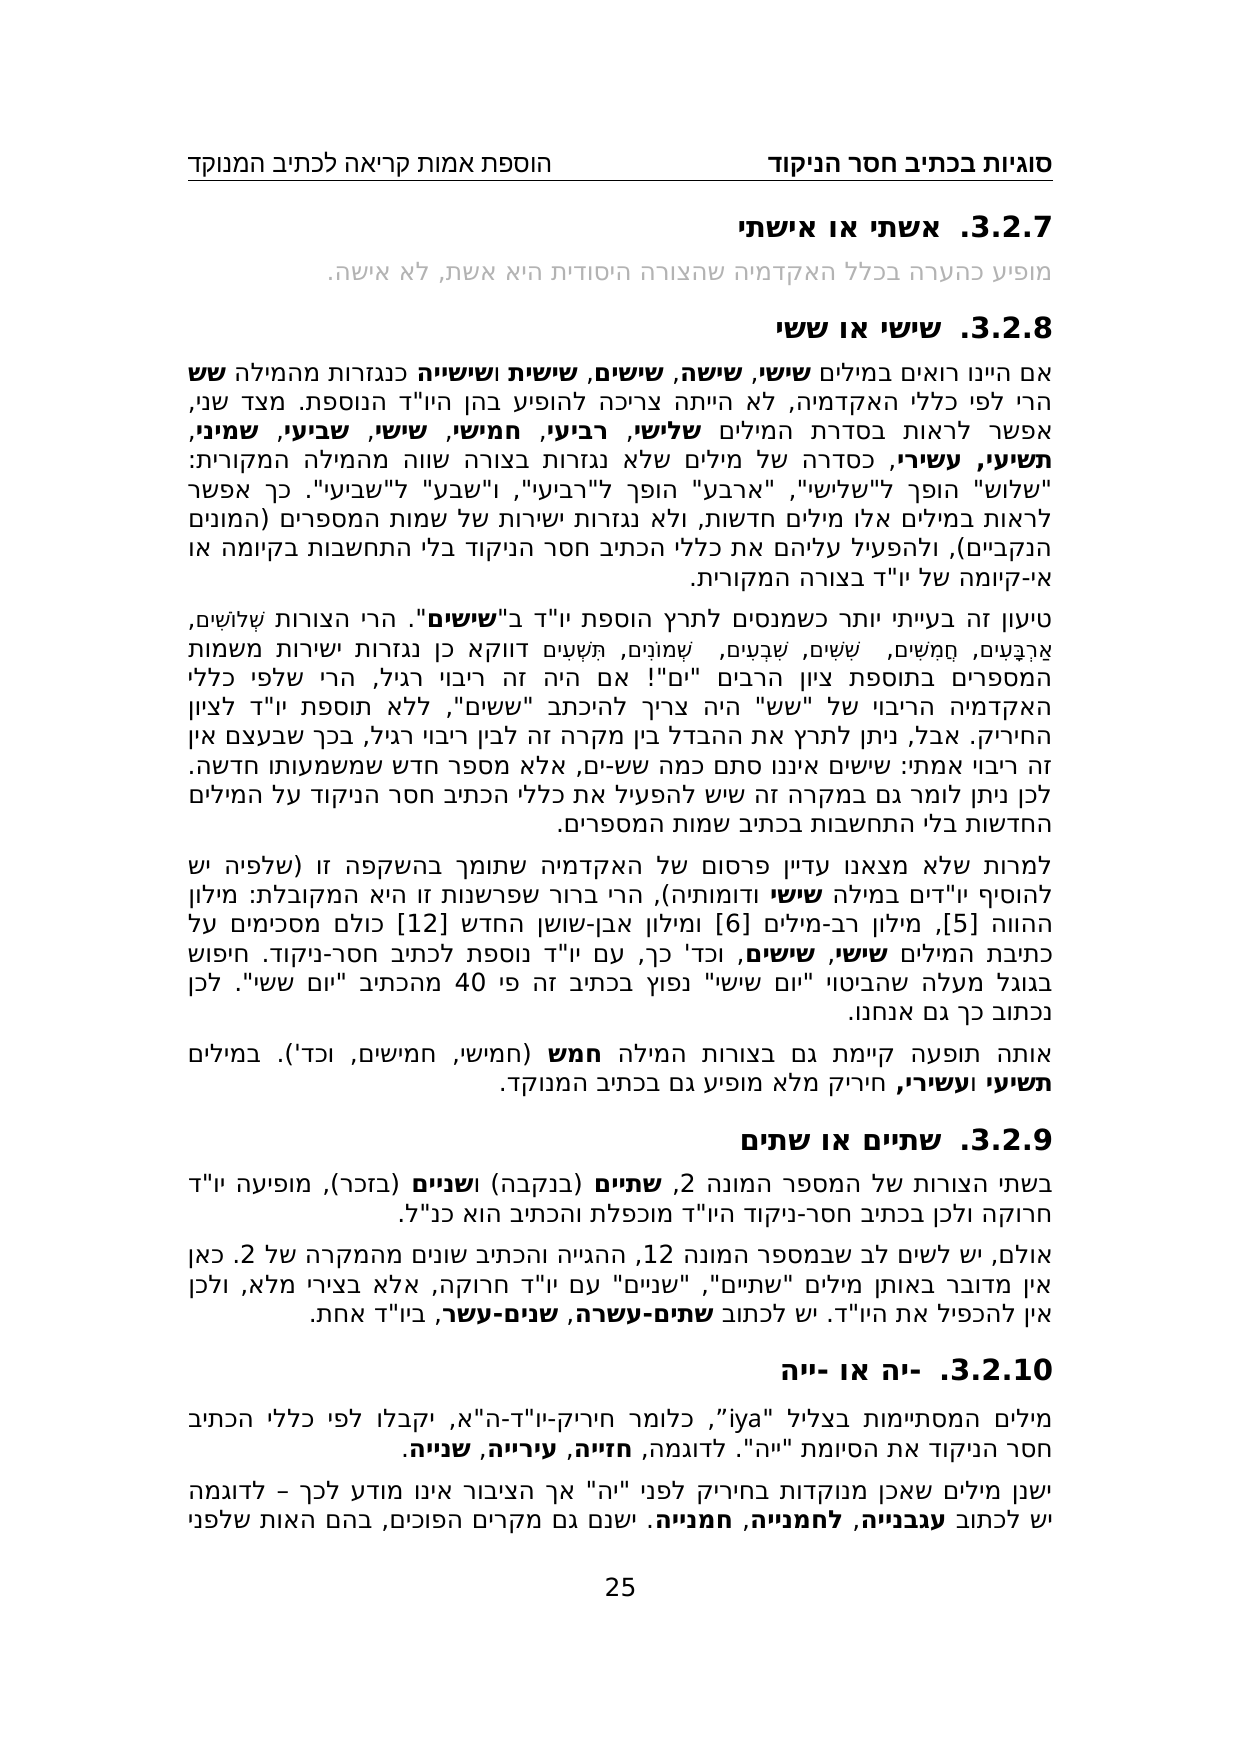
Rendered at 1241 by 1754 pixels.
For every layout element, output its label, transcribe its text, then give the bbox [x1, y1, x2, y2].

text מופיע כהערה בכלל האקדמיה שהצורה היסודית היא אשת, לא אישה. [187, 257, 1053, 286]
text אותה תופעה קיימת גם בצורות המילה חמש (חמישי, חמישים, וכד'). במילים תשיעי ועשירי, חיריק מלא מופיע גם בכתיב המנוקד. [187, 1039, 1053, 1098]
text מילים המסתיימות בצליל "iya”, כלומר חיריק-יו"ד-ה"א, יקבלו לפי כללי הכתיב חסר הניקוד את הסיומת "ייה". לדוגמה, חזייה, עירייה, שנייה. [187, 1400, 1053, 1463]
text בשתי הצורות של המספר המונה 2, שתיים (בנקבה) ושניים (בזכר), מופיעה יו"ד חרוקה ולכן בכתיב חסר-ניקוד היו"ד מוכפלת והכתיב הוא כנ"ל. [187, 1169, 1053, 1228]
subtitle -יה או -ייה [187, 1353, 1053, 1388]
subtitle שישי או ששי [187, 311, 1053, 345]
text טיעון זה בעייתי יותר כשמנסים לתרץ הוספת יו"ד ב"שישים". הרי הצורות שְׁלוֹשִׁים, אַרְבָּעִים, חֲמִשִּׁים, שִׁשִּׁים, שִׁבְעִים, שְׁמוֹנִים, תִּשְׁעִים דווקא כן נגזרות ישירות משמות המספרים בתוספת ציון הרבים "ים"! אם היה זה ריבוי רגיל, הרי שלפי כללי האקדמיה הריבוי של "שש" היה צריך להיכתב "ששים", ללא תוספת יו"ד לציון החיריק. אבל, ניתן לתרץ את ההבדל בין מקרה זה לבין ריבוי רגיל, בכך שבעצם אין זה ריבוי אמתי: שישים איננו סתם כמה שש-ים, אלא מספר חדש שמשמעותו חדשה. לכן ניתן לומר גם במקרה זה שיש להפעיל את כללי הכתיב חסר הניקוד על המילים החדשות בלי התחשבות בכתיב שמות המספרים. [187, 604, 1053, 839]
text ישנן מילים שאכן מנוקדות בחיריק לפני "יה" אך הציבור אינו מודע לכך – לדוגמה יש לכתוב עגבנייה, לחמנייה, חמנייה. ישנם גם מקרים הפוכים, בהם האות שלפני [187, 1476, 1053, 1534]
subtitle שתיים או שתים [187, 1123, 1053, 1157]
text אם היינו רואים במילים שישי, שישה, שישים, שישית ושישייה כנגזרות מהמילה שש הרי לפי כללי האקדמיה, לא הייתה צריכה להופיע בהן היו"ד הנוספת. מצד שני, אפשר לראות בסדרת המילים שלישי, רביעי, חמישי, שישי, שביעי, שמיני, תשיעי, עשירי, כסדרה של מילים שלא נגזרות בצורה שווה מהמילה המקורית: "שלוש" הופך ל"שלישי", "ארבע" הופך ל"רביעי", ו"שבע" ל"שביעי". כך אפשר לראות במילים אלו מילים חדשות, ולא נגזרות ישירות של שמות המספרים (המונים הנקביים), ולהפעיל עליהם את כללי הכתיב חסר הניקוד בלי התחשבות בקיומה או אי-קיומה של יו"ד בצורה המקורית. [187, 358, 1053, 592]
text אולם, יש לשים לב שבמספר המונה 12, ההגייה והכתיב שונים מהמקרה של 2. כאן אין מדובר באותן מילים "שתיים", "שניים" עם יו"ד חרוקה, אלא בצירי מלא, ולכן אין להכפיל את היו"ד. יש לכתוב שתים-עשרה, שנים-עשר, ביו"ד אחת. [187, 1241, 1053, 1328]
text למרות שלא מצאנו עדיין פרסום של האקדמיה שתומך בהשקפה זו (שלפיה יש להוסיף יו"דים במילה שישי ודומותיה), הרי ברור שפרשנות זו היא המקובלת: מילון ההווה [5], מילון רב-מילים [6] ומילון אבן-שושן החדש [12] כולם מסכימים על כתיבת המילים שישי, שישים, וכד' כך, עם יו"ד נוספת לכתיב חסר-ניקוד. חיפוש בגוגל מעלה שהביטוי "יום שישי" נפוץ בכתיב זה פי 40 מהכתיב "יום ששי". לכן נכתוב כך גם אנחנו. [187, 851, 1053, 1027]
subtitle אשתי או אישתי [187, 210, 1053, 244]
